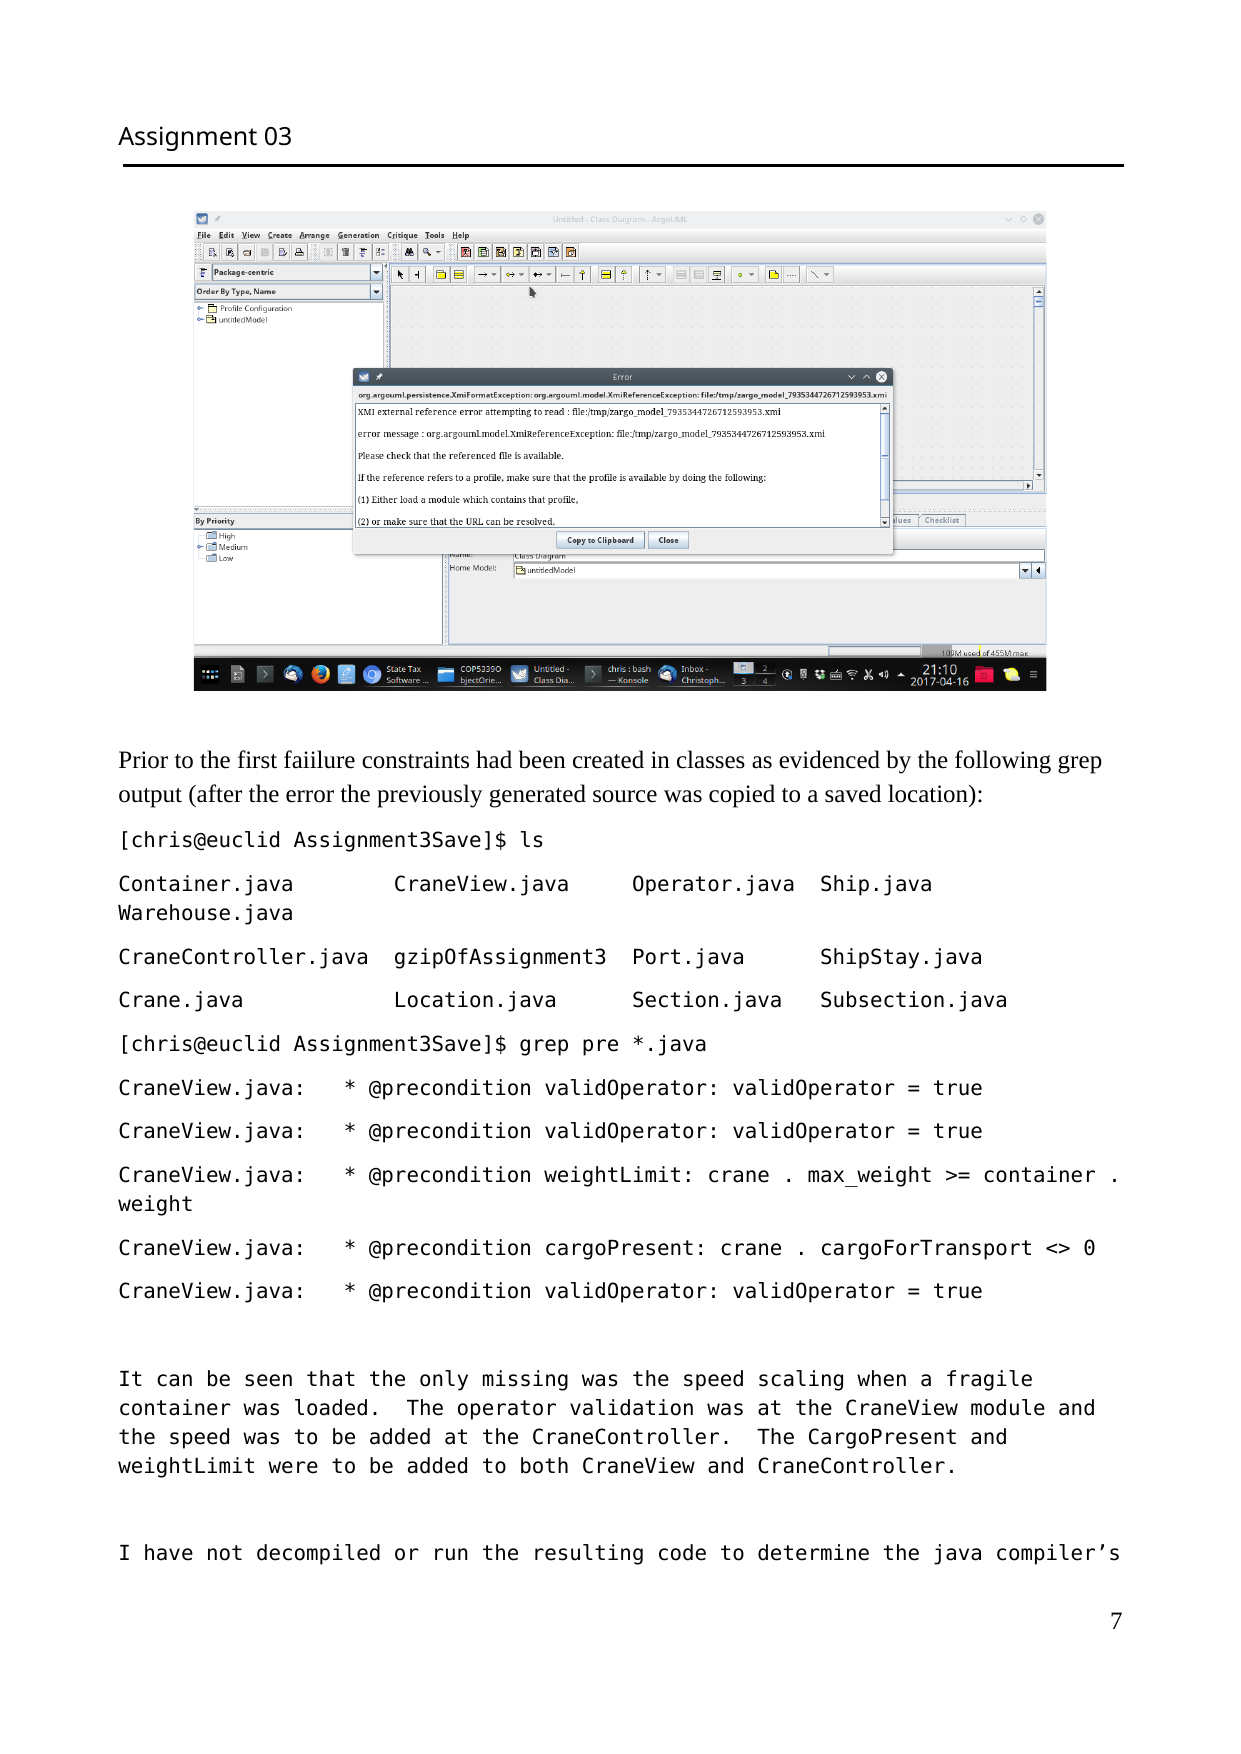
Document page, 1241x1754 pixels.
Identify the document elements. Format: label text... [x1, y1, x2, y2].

picture [193, 211, 1047, 691]
text CraneController.java gzipOfAssignment3 Port.java ShipStay.java [118, 945, 1122, 969]
text [chris@euclid Assignment3Save]$ grep pre *.java [118, 1032, 1122, 1056]
text CraneView.java: * @precondition validOperator: validOperator = true [118, 1119, 1122, 1144]
text Crane.java Location.java Section.java Subsection.java [118, 988, 1122, 1013]
text [chris@euclid Assignment3Save]$ ls [118, 828, 1122, 853]
text I have not decompiled or run the resulting code to determine the java compiler’s [118, 1541, 1122, 1566]
text It can be seen that the only missing was the speed scaling when a fragile container was loaded. The operator validation was at the CraneView module and the speed was to be added at the CraneController. The CargoPresent and weightLimit were to be added to both CraneView and CraneController. [118, 1367, 1122, 1478]
text CraneView.java: * @precondition validOperator: validOperator = true [118, 1076, 1122, 1100]
text CraneView.java: * @precondition weightLimit: crane . max_weight >= container . weight [118, 1163, 1122, 1216]
text Container.java CraneView.java Operator.java Ship.java Warehouse.java [118, 872, 1122, 926]
text Prior to the first faiilure constraints had been created in classes as evidenced by the following grep output (after the error the previously generated source was copied to a saved location): [118, 745, 1122, 808]
text CraneView.java: * @precondition cargoPresent: crane . cargoForTransport <> 0 [118, 1236, 1122, 1260]
text CraneView.java: * @precondition validOperator: validOperator = true [118, 1279, 1122, 1304]
